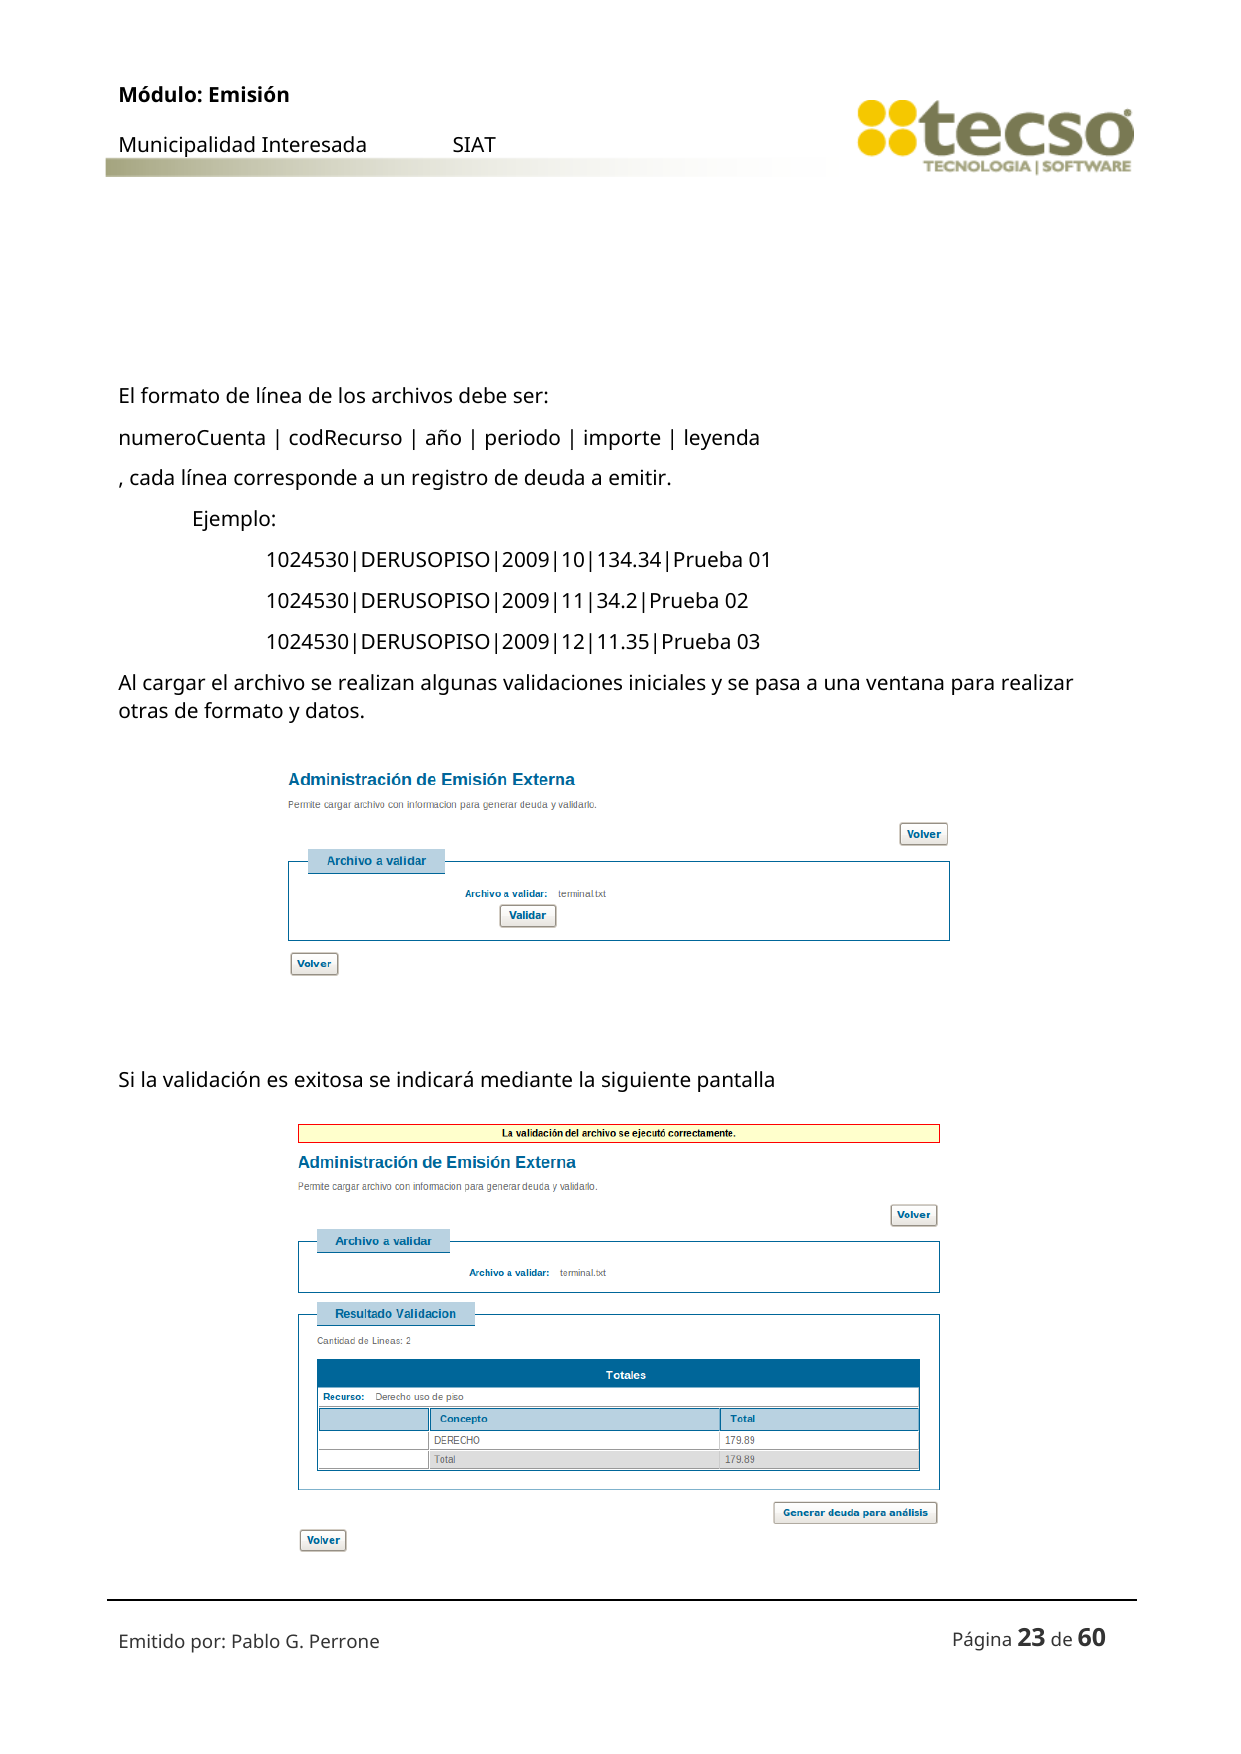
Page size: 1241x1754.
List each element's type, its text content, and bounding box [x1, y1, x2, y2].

picture [275, 766, 965, 983]
text 1024530|DERUSOPISO|2009|10|134.34|Prueba 01 [118, 545, 1122, 574]
text Ejemplo: [118, 504, 1122, 533]
text , cada línea corresponde a un registro de deuda a emitir. [118, 463, 1122, 492]
text numeroCuenta | codRecurso | año | periodo | importe | leyenda [118, 423, 1122, 451]
text 1024530|DERUSOPISO|2009|11|34.2|Prueba 02 [118, 586, 1122, 615]
text 1024530|DERUSOPISO|2009|12|11.35|Prueba 03 [118, 627, 1122, 656]
text Al cargar el archivo se realizan algunas validaciones iniciales y se pasa a una ventana para realizar otras de formato y datos. [118, 668, 1122, 725]
text Si la validación es exitosa se indicará mediante la siguiente pantalla [118, 1065, 1122, 1093]
text El formato de línea de los archivos debe ser: [118, 382, 1122, 410]
picture [105, 100, 1134, 177]
picture [288, 1114, 952, 1558]
